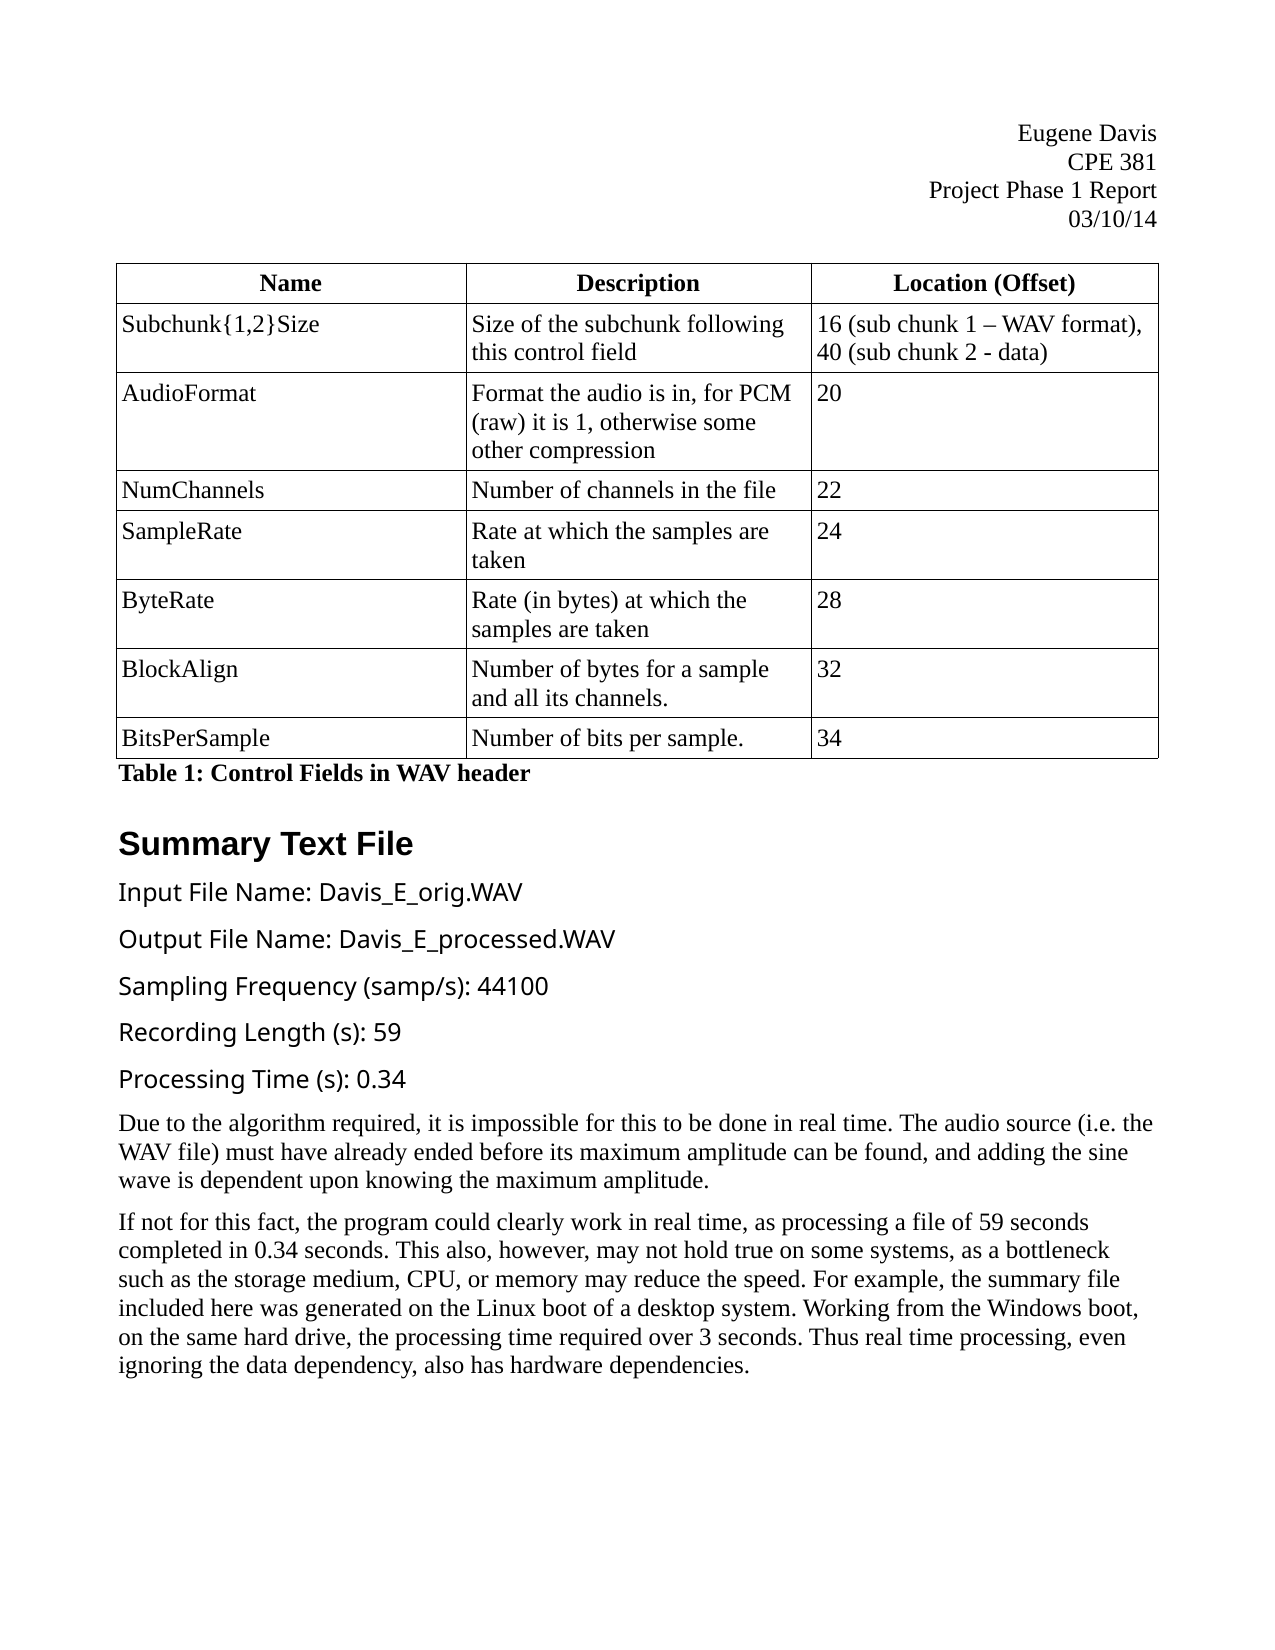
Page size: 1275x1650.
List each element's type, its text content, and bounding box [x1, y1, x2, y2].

table_cell SampleRate [117, 511, 466, 579]
table_cell 32 [812, 649, 1158, 717]
subtitle Summary Text File [118, 824, 1157, 863]
table_cell Size of the subchunk following this control field [467, 304, 811, 372]
table_cell 28 [812, 580, 1158, 648]
table_header Location (Offset) [812, 264, 1158, 303]
table_cell Rate (in bytes) at which the samples are taken [467, 580, 811, 648]
table_cell BitsPerSample [117, 718, 466, 758]
table_cell Number of channels in the file [467, 471, 811, 510]
table_header Description [467, 264, 811, 303]
text Recording Length (s): 59 [118, 1015, 1157, 1049]
table_cell AudioFormat [117, 373, 466, 470]
text Input File Name: Davis_E_orig.WAV [118, 875, 1157, 909]
text Due to the algorithm required, it is impossible for this to be done in real time. The audio source (i.e. the WAV file) must have already ended before its maximum amplitude can be found, and adding the sine wave is dependent upon knowing the maximum amplitude. [118, 1108, 1157, 1194]
table_cell 24 [812, 511, 1158, 579]
table_cell Number of bits per sample. [467, 718, 811, 758]
text Processing Time (s): 0.34 [118, 1061, 1157, 1095]
table_cell Number of bytes for a sample and all its channels. [467, 649, 811, 717]
text Table 1: Control Fields in WAV header [118, 759, 1157, 786]
text Output File Name: Davis_E_processed.WAV [118, 922, 1157, 956]
table_cell 20 [812, 373, 1158, 470]
table_cell ByteRate [117, 580, 466, 648]
table_cell NumChannels [117, 471, 466, 510]
table_cell Format the audio is in, for PCM (raw) it is 1, otherwise some other compression [467, 373, 811, 470]
table_cell 16 (sub chunk 1 – WAV format), 40 (sub chunk 2 - data) [812, 304, 1158, 372]
table_cell 22 [812, 471, 1158, 510]
text Sampling Frequency (samp/s): 44100 [118, 968, 1157, 1002]
table_cell BlockAlign [117, 649, 466, 717]
table_cell Rate at which the samples are taken [467, 511, 811, 579]
table_cell 34 [812, 718, 1158, 758]
table_cell Subchunk{1,2}Size [117, 304, 466, 372]
text If not for this fact, the program could clearly work in real time, as processing a file of 59 seconds completed in 0.34 seconds. This also, however, may not hold true on some systems, as a bottleneck such as the storage medium, CPU, or memory may reduce the speed. For example, the summary file included here was generated on the Linux boot of a desktop system. Working from the Windows boot, on the same hard drive, the processing time required over 3 seconds. Thus real time processing, even ignoring the data dependency, also has hardware dependencies. [118, 1207, 1157, 1379]
table_header Name [117, 264, 466, 303]
